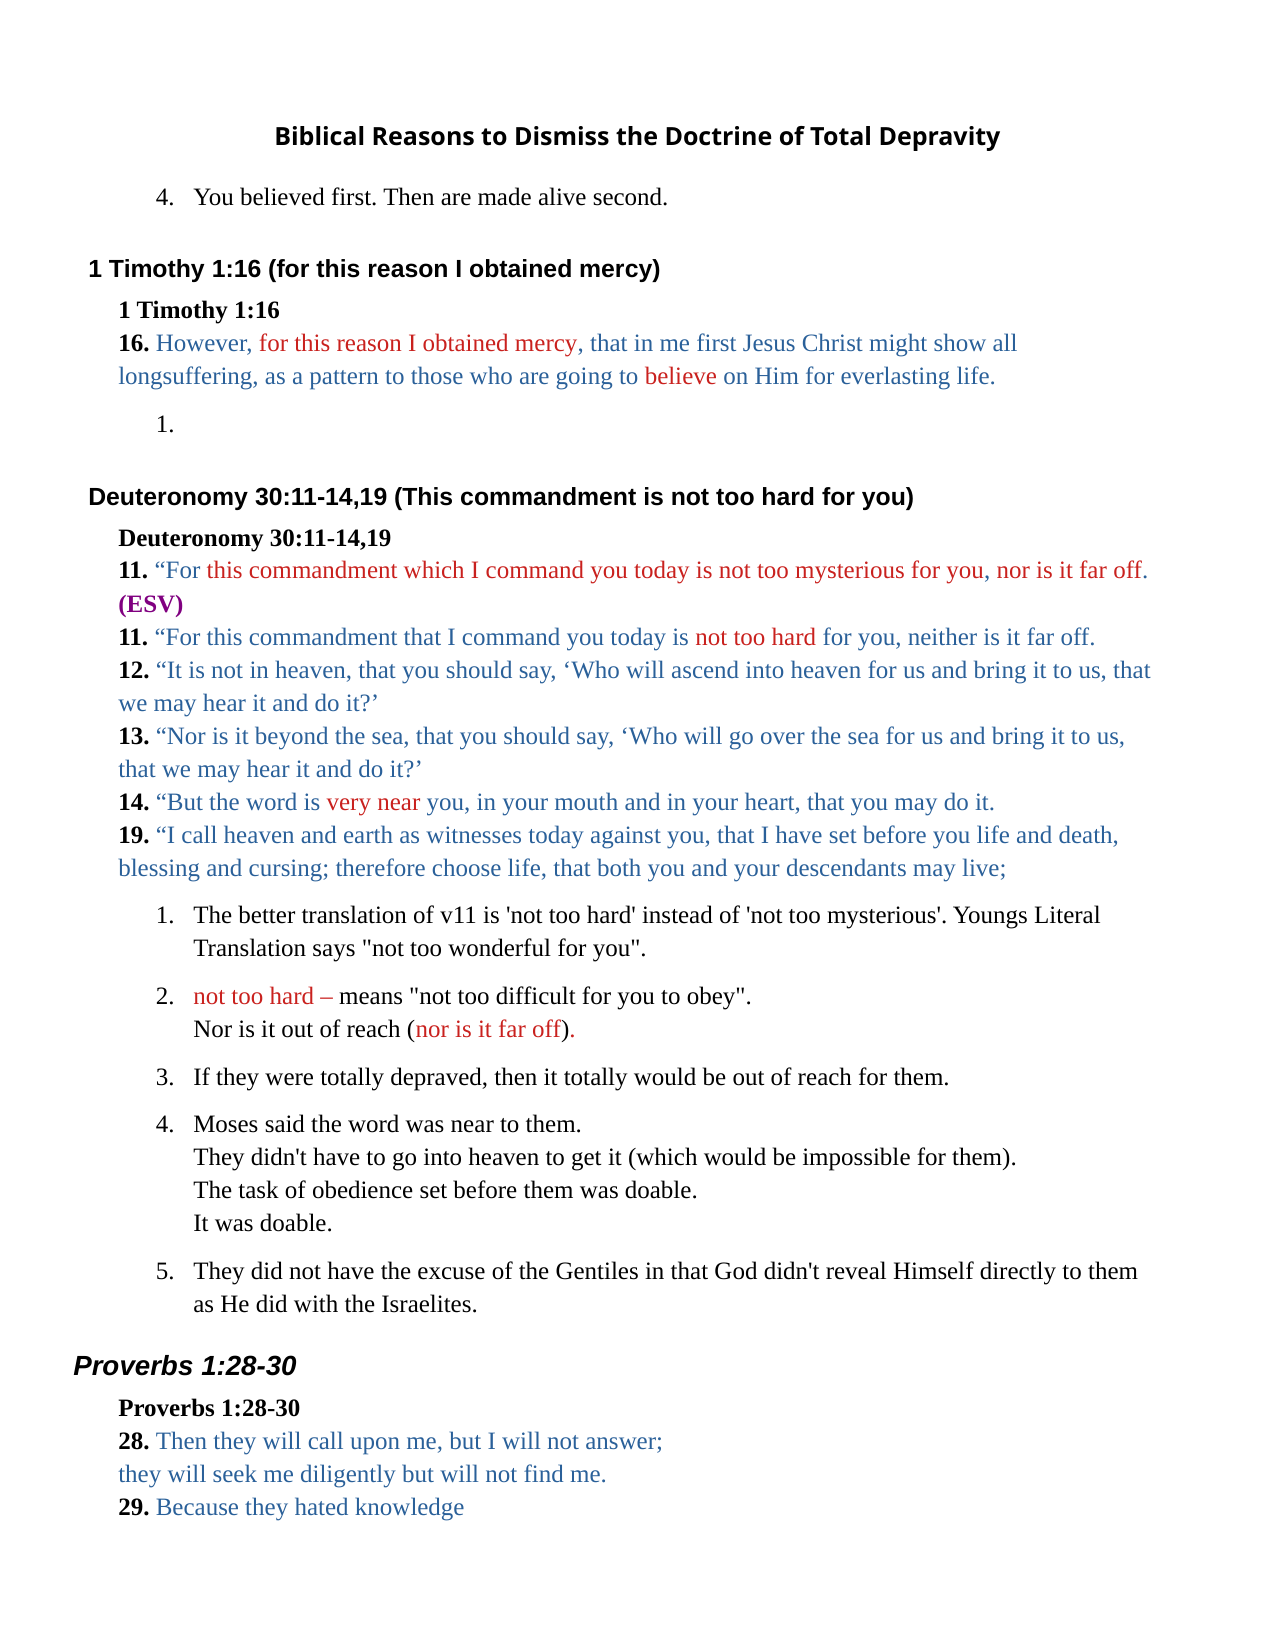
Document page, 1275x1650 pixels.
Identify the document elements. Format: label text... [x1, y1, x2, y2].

list not too hard – means "not too difficult for you to obey". Nor is it out of reach (nor is it far off). [156, 981, 1157, 1043]
text 1 Timothy 1:16 16. However, for this reason I obtained mercy, that in me first Jesus Christ might show all longsuffering, as a pattern to those who are going to believe on Him for everlasting life. [118, 295, 1157, 390]
list The better translation of v11 is 'not too hard' instead of 'not too mysterious'. Youngs Literal Translation says "not too wonderful for you". [156, 900, 1157, 962]
list You believed first. Then are made alive second. [156, 182, 1157, 210]
text Proverbs 1:28-30 28. Then they will call upon me, but I will not answer; they will seek me diligently but will not find me. 29. Because they hated knowledge [118, 1393, 1157, 1521]
subtitle Deuteronomy 30:11-14,19 (This commandment is not too hard for you) [88, 482, 1157, 510]
list If they were totally depraved, then it totally would be out of reach for them. [156, 1062, 1157, 1090]
subtitle Proverbs 1:28-30 [73, 1349, 1157, 1381]
list Moses said the word was near to them. They didn't have to go into heaven to get it (which would be impossible for them). The task of obedience set before them was doable. It was doable. [156, 1109, 1157, 1237]
text Deuteronomy 30:11-14,19 11. “For this commandment which I command you today is not too mysterious for you, nor is it far off. (ESV) 11. “For this commandment that I command you today is not too hard for you, neither is it far off. 12. “It is not in heaven, that you should say, ‘Who will ascend into heaven for us and bring it to us, that we may hear it and do it?’ 13. “Nor is it beyond the sea, that you should say, ‘Who will go over the sea for us and bring it to us, that we may hear it and do it?’ 14. “But the word is very near you, in your mouth and in your heart, that you may do it. 19. “I call heaven and earth as witnesses today against you, that I have set before you life and death, blessing and cursing; therefore choose life, that both you and your descendants may live; [118, 523, 1157, 882]
list They did not have the excuse of the Gentiles in that God didn't reveal Himself directly to them as He did with the Israelites. [156, 1256, 1157, 1318]
subtitle 1 Timothy 1:16 (for this reason I obtained mercy) [88, 254, 1157, 283]
